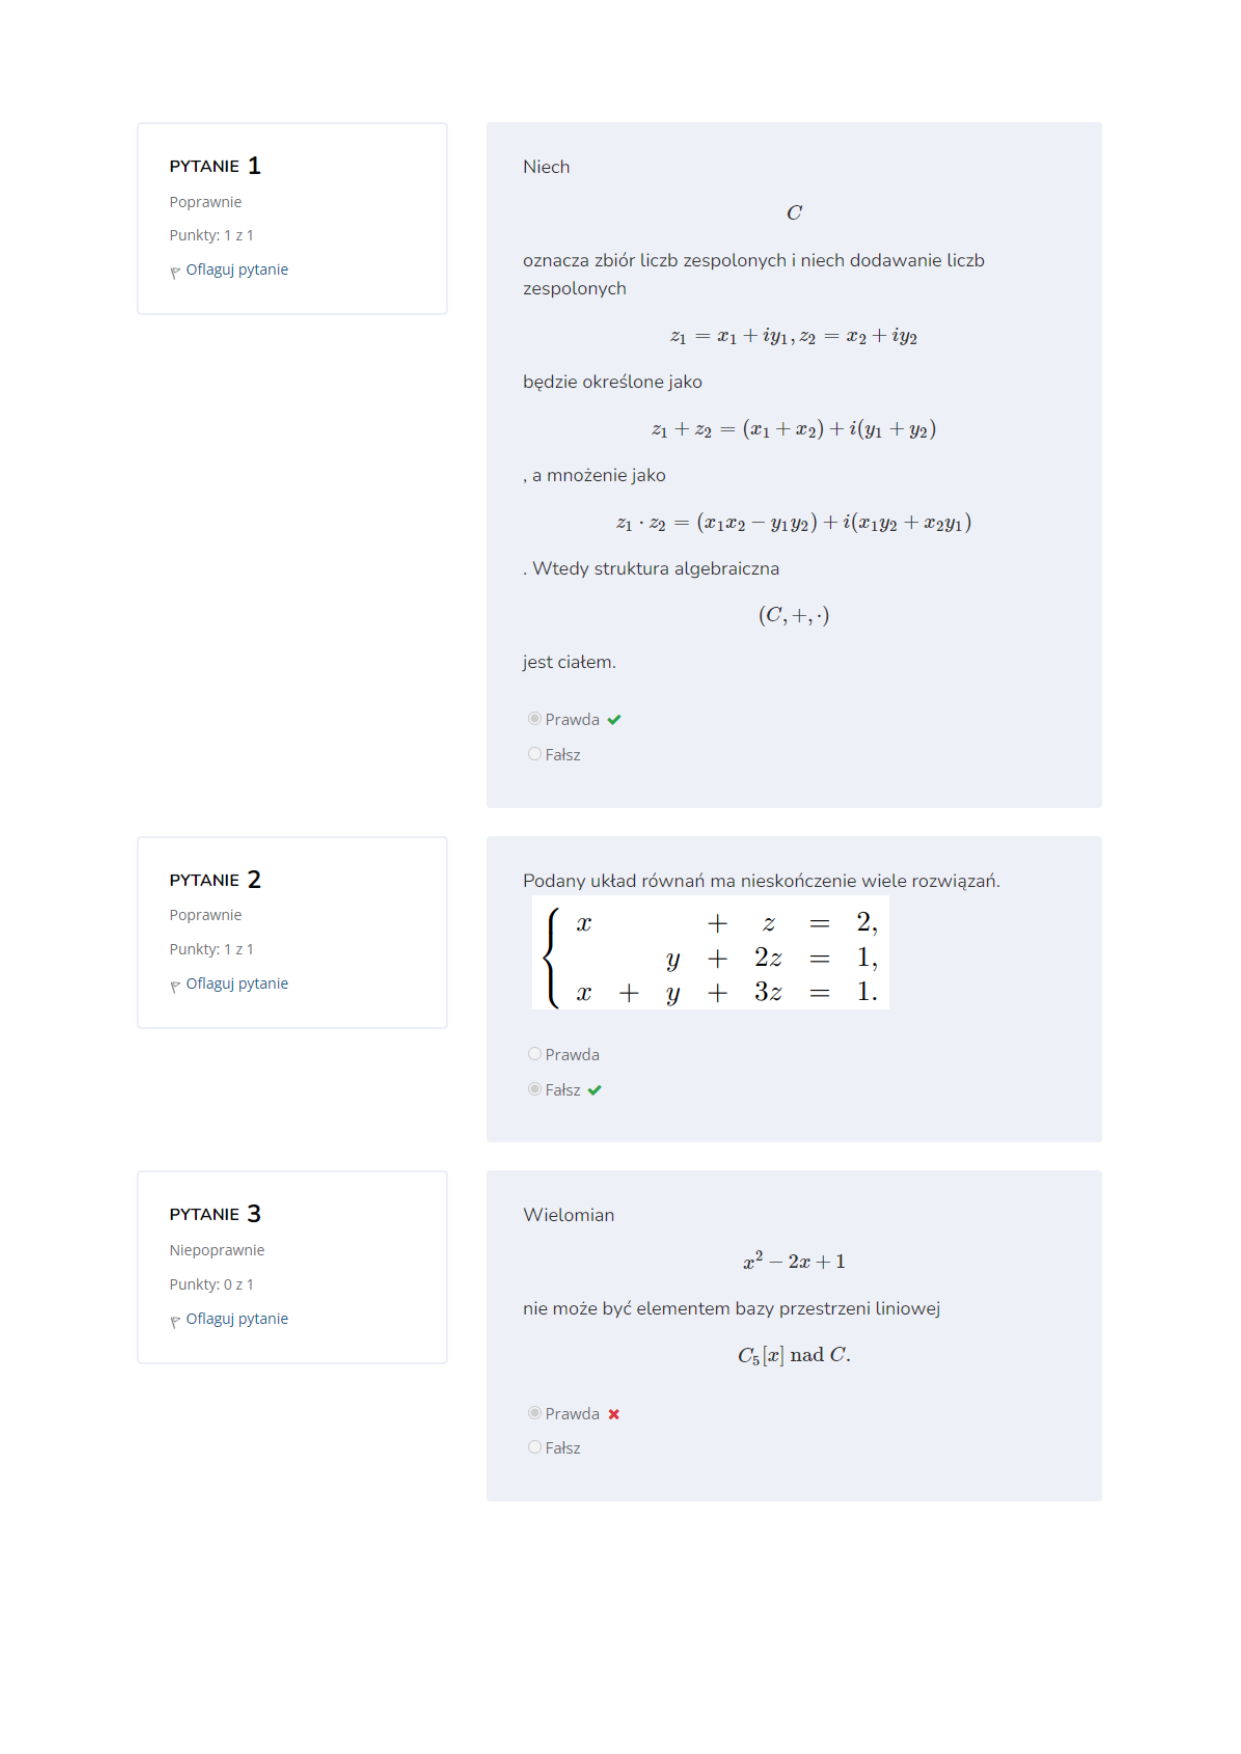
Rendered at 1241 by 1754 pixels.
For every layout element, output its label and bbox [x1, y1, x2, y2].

picture [118, 118, 1123, 1519]
